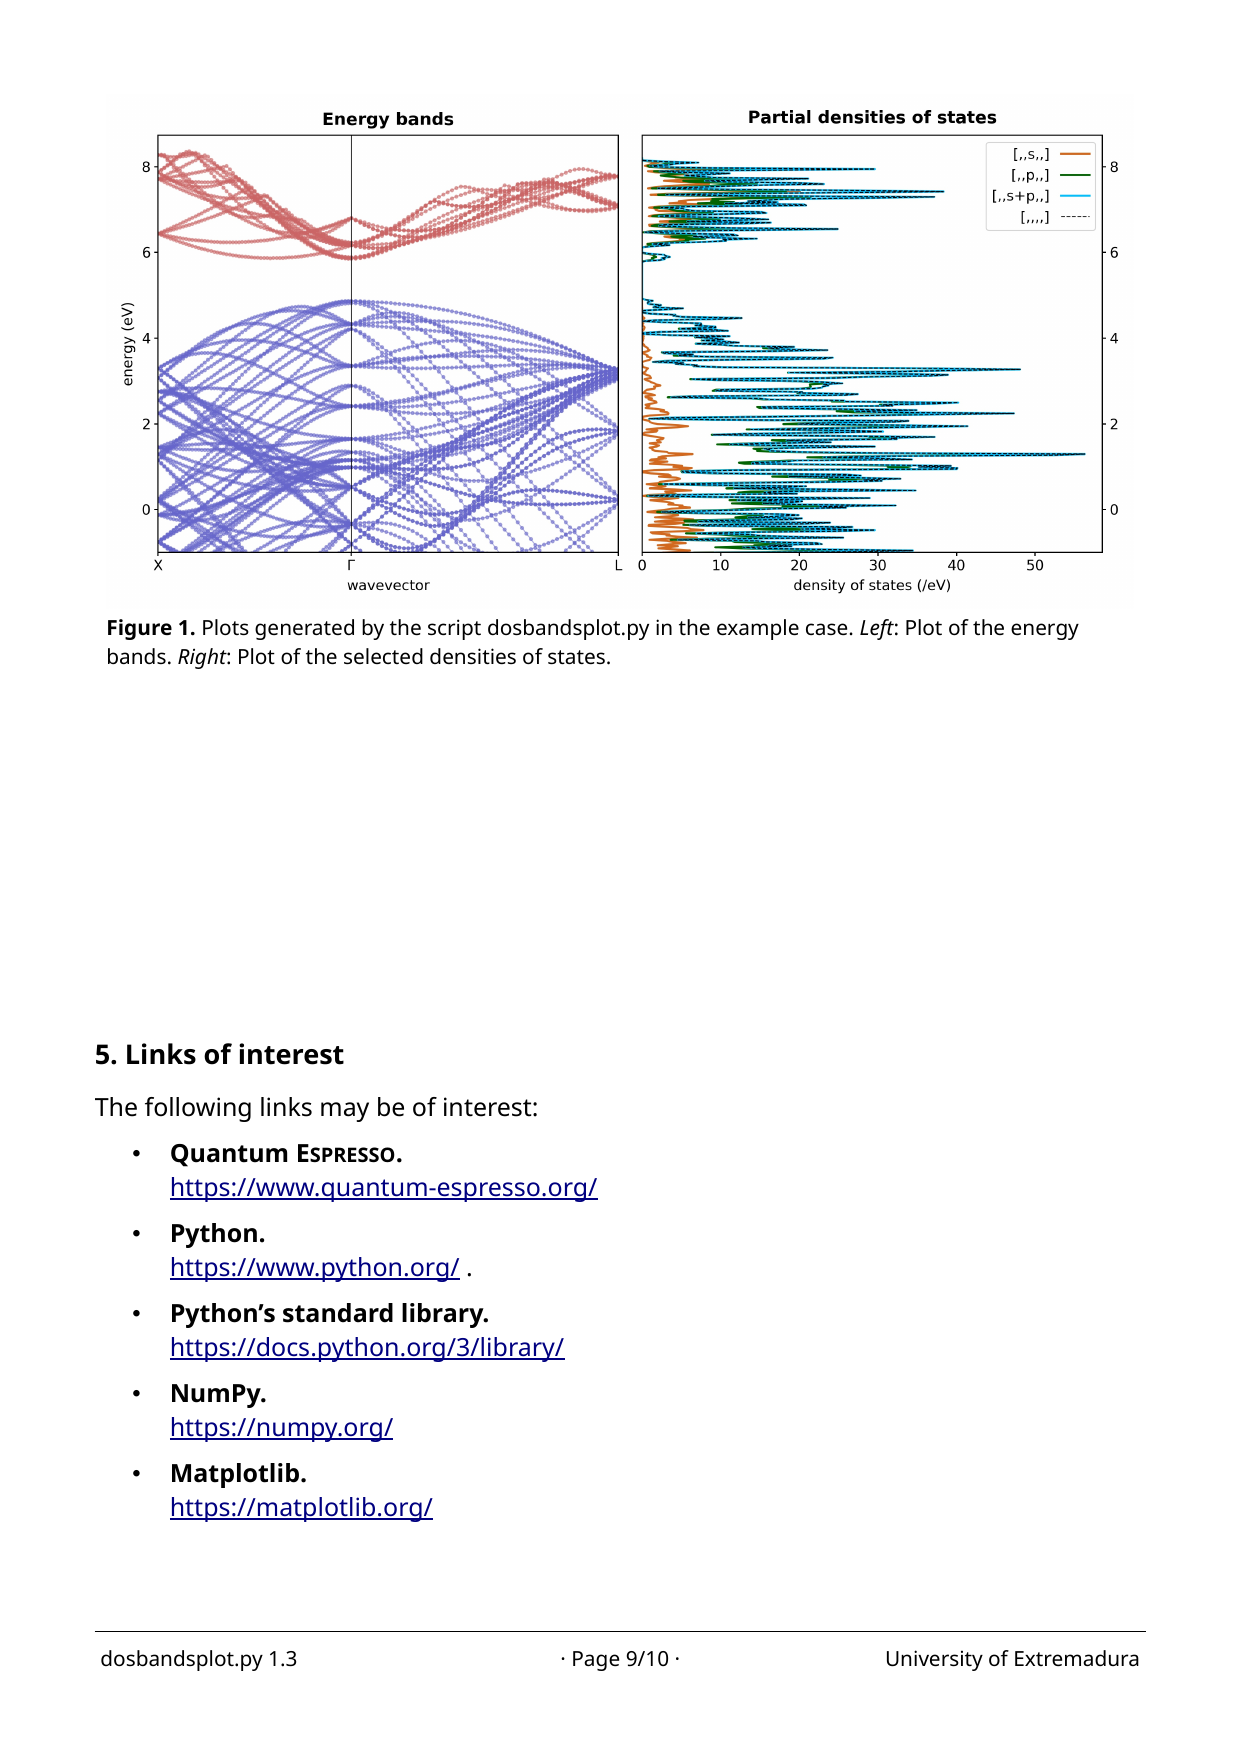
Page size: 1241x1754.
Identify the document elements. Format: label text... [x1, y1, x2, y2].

subtitle 5. Links of interest [94, 1035, 1146, 1072]
list Quantum Espresso. https://www.quantum-espresso.org/ [132, 1136, 1146, 1204]
list Matplotlib. https://matplotlib.org/ [132, 1456, 1146, 1524]
list Python’s standard library. https://docs.python.org/3/library/ [132, 1296, 1146, 1364]
text The following links may be of interest: [94, 1090, 1146, 1124]
text Figure 1. Plots generated by the script dosbandsplot.py in the example case. Left: Plot of the energy bands. Right: Plot of the selected densities of states. [106, 609, 1134, 671]
list NumPy. https://numpy.org/ [132, 1376, 1146, 1444]
list Python. https://www.python.org/ . [132, 1216, 1146, 1284]
picture [106, 94, 1134, 609]
